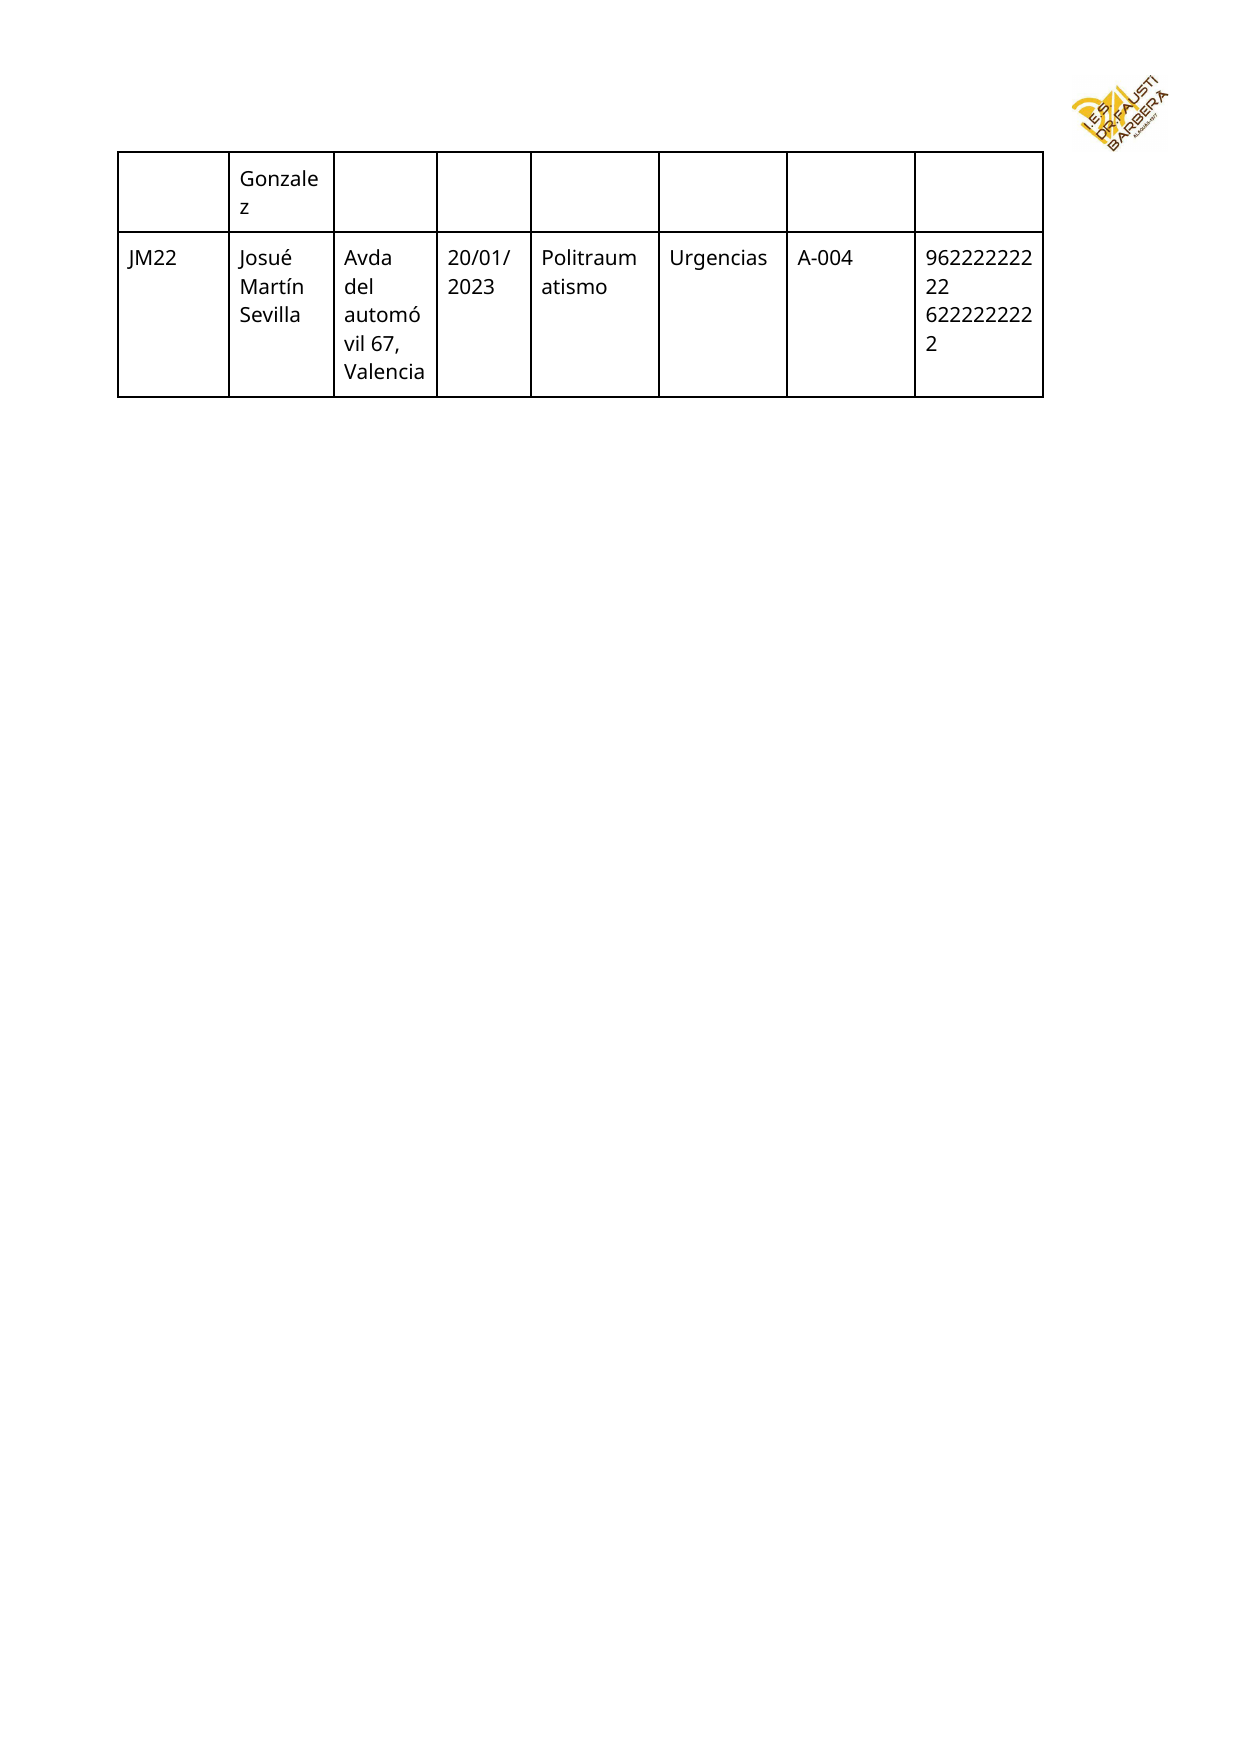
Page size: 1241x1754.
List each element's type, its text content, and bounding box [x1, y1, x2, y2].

table_cell [335, 153, 436, 231]
table_cell Gonzalez [230, 153, 333, 231]
table_cell 96222222222 6222222222 [916, 233, 1042, 396]
table_cell [660, 153, 786, 231]
table_cell Politraumatismo [532, 233, 658, 396]
table_cell [119, 153, 228, 231]
table_cell Avda del automóvil 67, Valencia [335, 233, 436, 396]
table_cell [532, 153, 658, 231]
table_cell [916, 153, 1042, 231]
table_cell Josué Martín Sevilla [230, 233, 333, 396]
table_cell 20/01/2023 [438, 233, 530, 396]
table_cell JM22 [119, 233, 228, 396]
table_cell [788, 153, 914, 231]
table_cell A-004 [788, 233, 914, 396]
table_cell Urgencias [660, 233, 786, 396]
table_cell [438, 153, 530, 231]
picture [1071, 75, 1169, 152]
